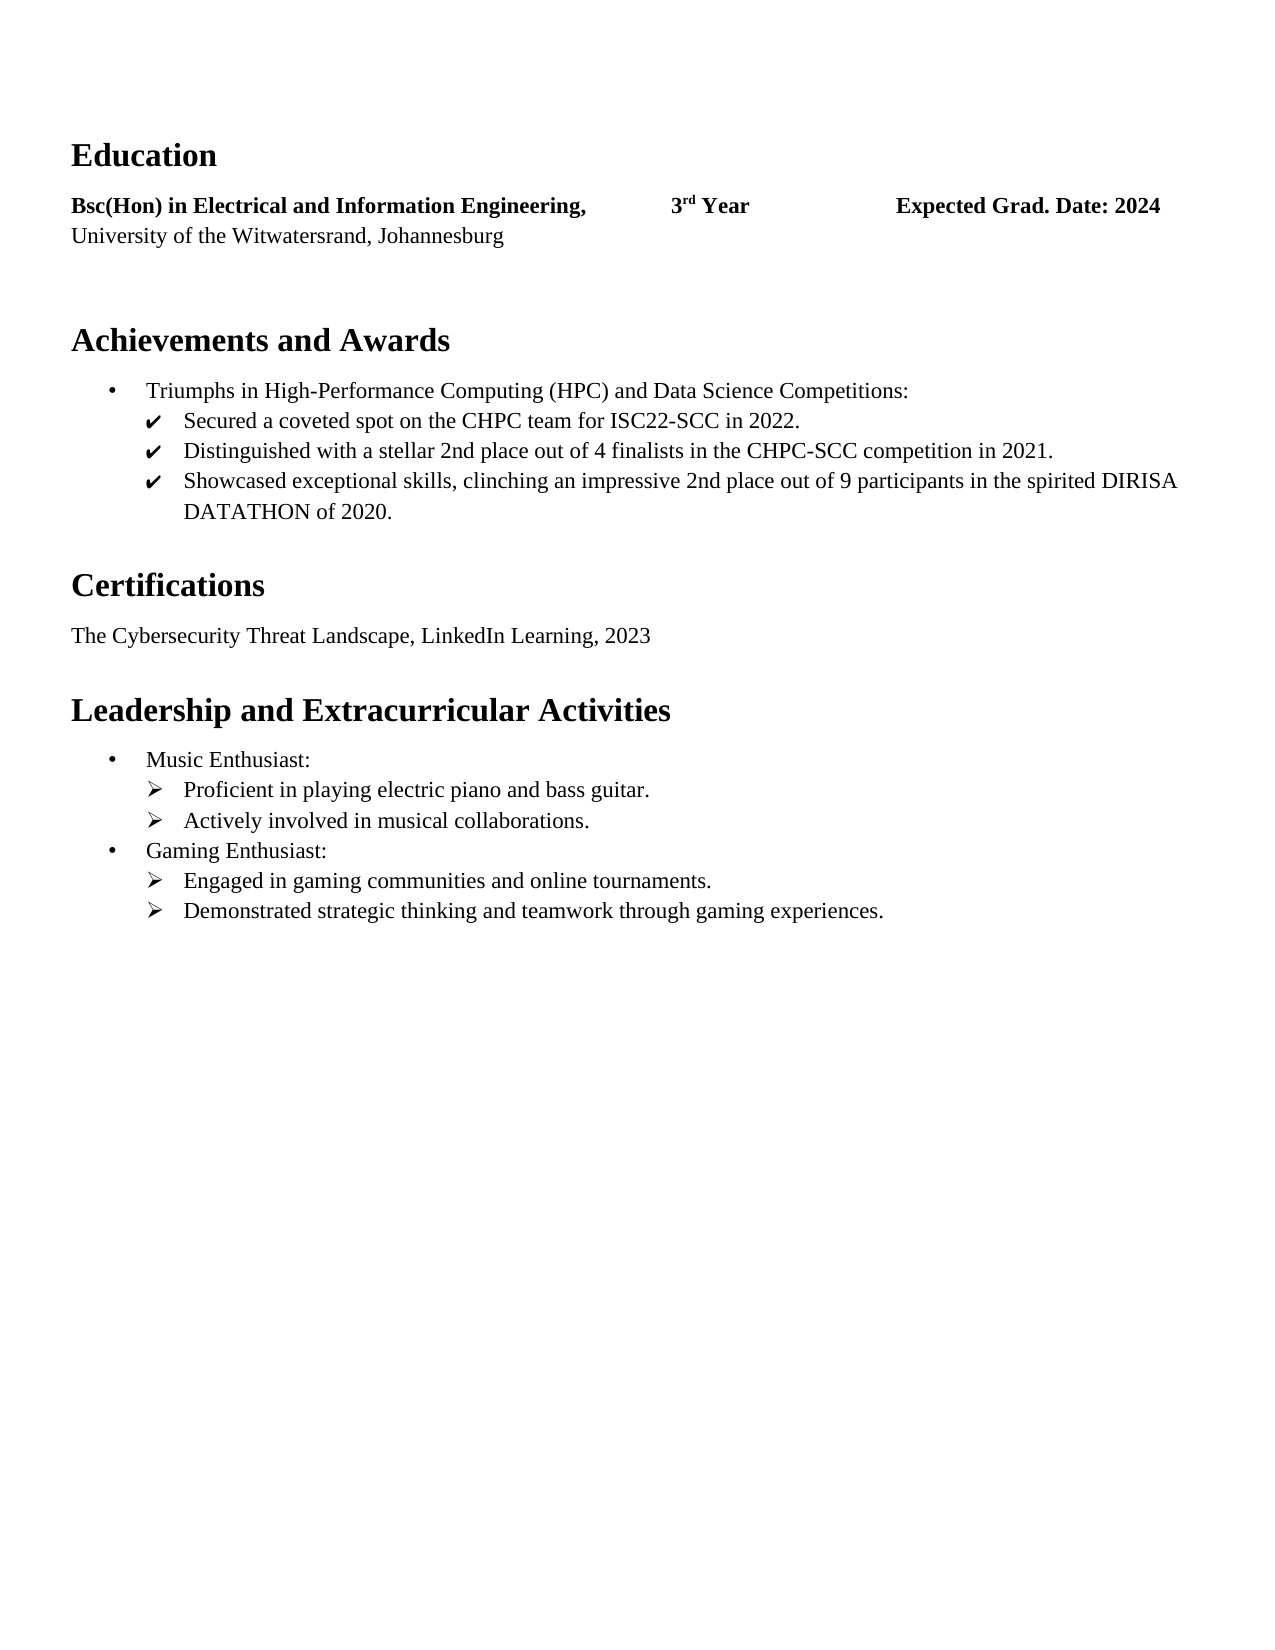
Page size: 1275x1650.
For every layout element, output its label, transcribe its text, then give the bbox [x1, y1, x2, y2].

list Distinguished with a stellar 2nd place out of 4 finalists in the CHPC-SCC competition in 2021. [146, 437, 1204, 464]
list Gaming Enthusiast: [108, 837, 1204, 863]
subtitle Education [71, 136, 1204, 174]
subtitle Achievements and Awards [71, 320, 1204, 359]
list Demonstrated strategic thinking and teamwork through gaming experiences. [146, 897, 1204, 924]
list Showcased exceptional skills, clinching an impressive 2nd place out of 9 participants in the spirited DIRISA DATATHON of 2020. [146, 468, 1204, 524]
list Music Enthusiast: [108, 746, 1204, 773]
text University of the Witwatersrand, Johannesburg [71, 222, 1204, 249]
list Triumphs in High-Performance Computing (HPC) and Data Science Competitions: [108, 377, 1204, 403]
subtitle Leadership and Extracurricular Activities [71, 690, 1204, 728]
text The Cybersecurity Threat Landscape, LinkedIn Learning, 2023 [71, 622, 1204, 648]
list Engaged in gaming communities and online tournaments. [146, 867, 1204, 893]
text Bsc(Hon) in Electrical and Information Engineering, 3rd Year Expected Grad. Date: 2024 [71, 192, 1204, 219]
subtitle Certifications [71, 566, 1204, 604]
list Proficient in playing electric piano and bass guitar. [146, 777, 1204, 803]
list Secured a coveted spot on the CHPC team for ISC22-SCC in 2022. [146, 407, 1204, 433]
list Actively involved in musical collaborations. [146, 807, 1204, 833]
